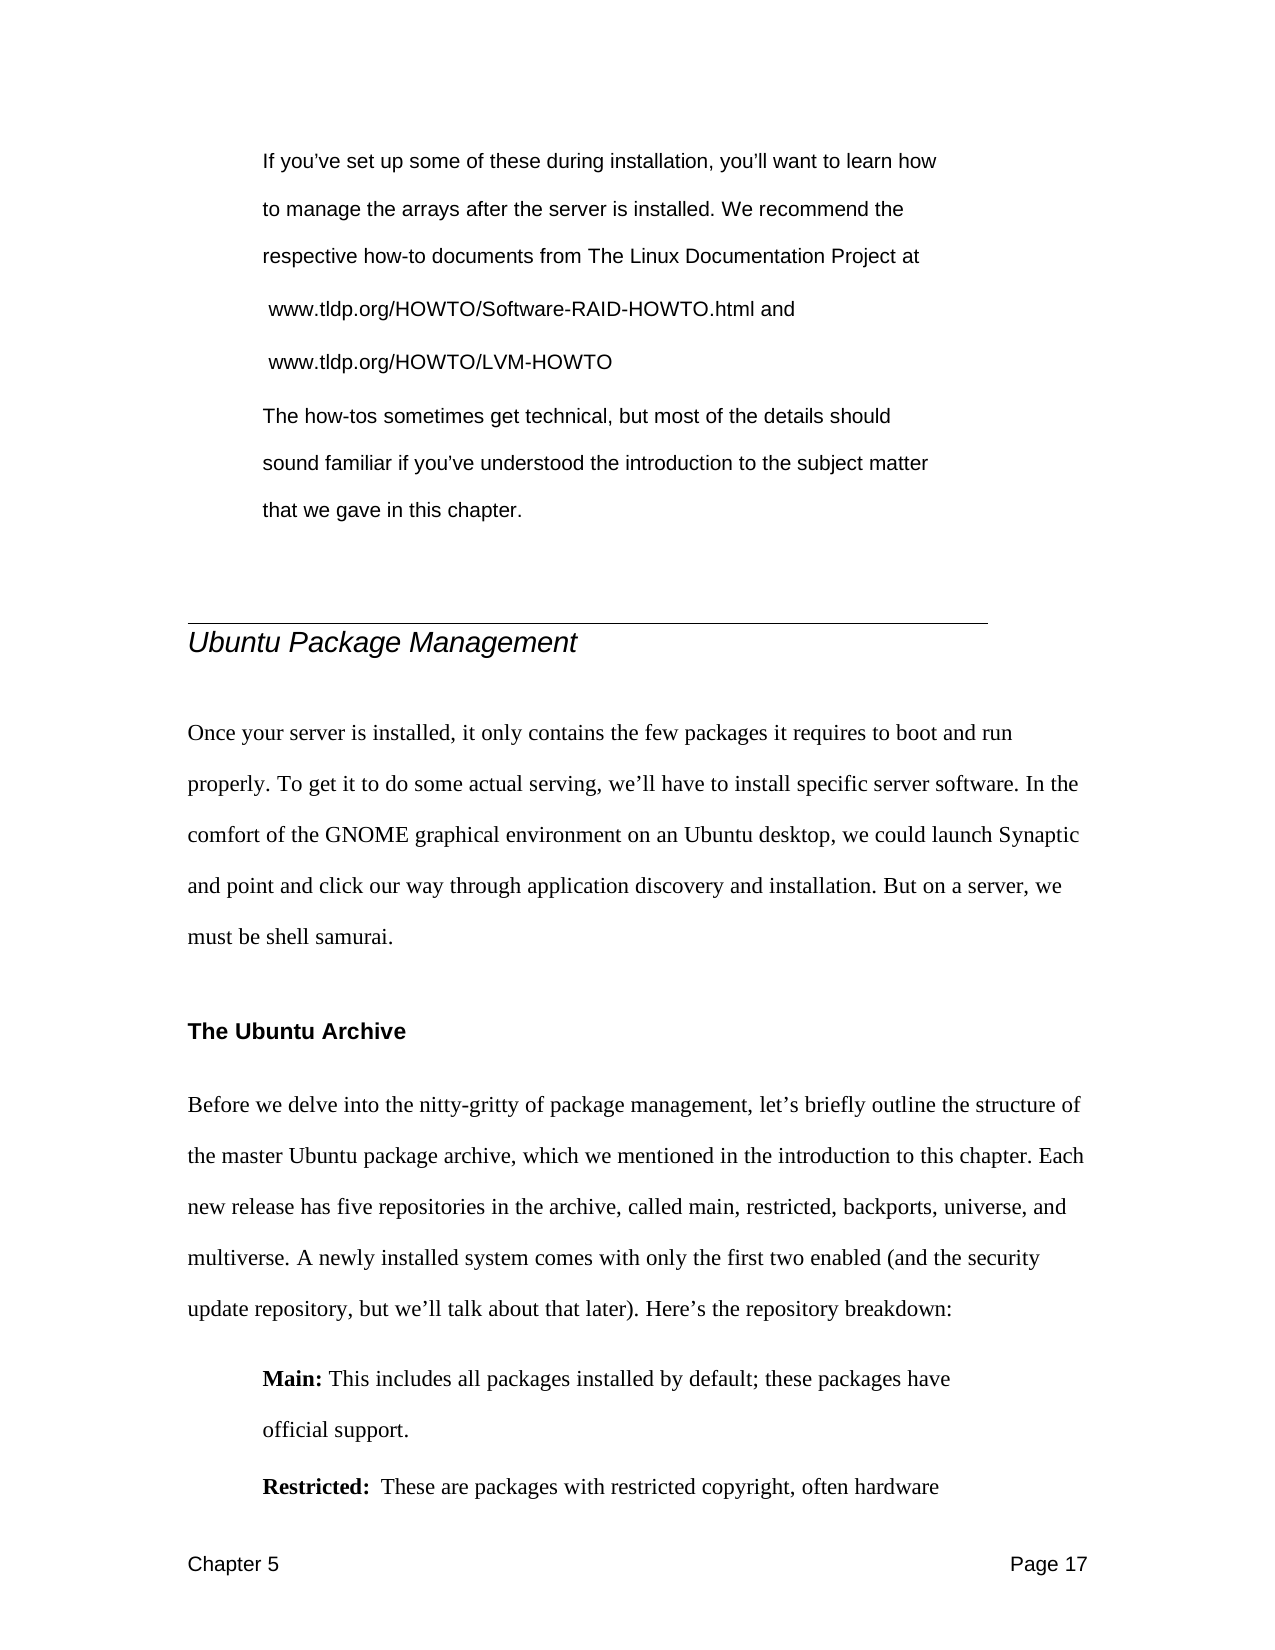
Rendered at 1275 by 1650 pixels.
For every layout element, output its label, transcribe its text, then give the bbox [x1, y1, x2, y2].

text If you’ve set up some of these during installation, you’ll want to learn how to manage the arrays after the server is installed. We recommend the respective how-to documents from The Linux Documentation Project at [262, 150, 937, 268]
text Before we delve into the nitty-gritty of package management, let’s briefly outline the structure of the master Ubuntu package archive, which we mentioned in the introduction to this chapter. Each new release has five repositories in the archive, called main, restricted, backports, universe, and multiverse. A newly installed system comes with only the first two enabled (and the security update repository, but we’ll talk about that later). Here’s the repository breakdown: [187, 1092, 1087, 1321]
text Restricted: These are packages with restricted copyright, often hardware [187, 1474, 1012, 1499]
text www.tldp.org/HOWTO/LVM-HOWTO [262, 351, 937, 374]
text Ubuntu Package Management [187, 624, 988, 658]
text www.tldp.org/HOWTO/Software-RAID-HOWTO.html and [262, 297, 937, 321]
text The Ubuntu Archive [187, 1019, 1087, 1045]
text The how-tos sometimes get technical, but most of the details should sound familiar if you’ve understood the introduction to the subject matter that we gave in this chapter. [262, 404, 937, 522]
text Main: This includes all packages installed by default; these packages have official support. [187, 1366, 1012, 1442]
text Once your server is installed, it only contains the few packages it requires to boot and run properly. To get it to do some actual serving, we’ll have to install specific server software. In the comfort of the GNOME graphical environment on an Ubuntu desktop, we could launch Synaptic and point and click our way through application discovery and installation. But on a server, we must be shell samurai. [187, 720, 1087, 949]
